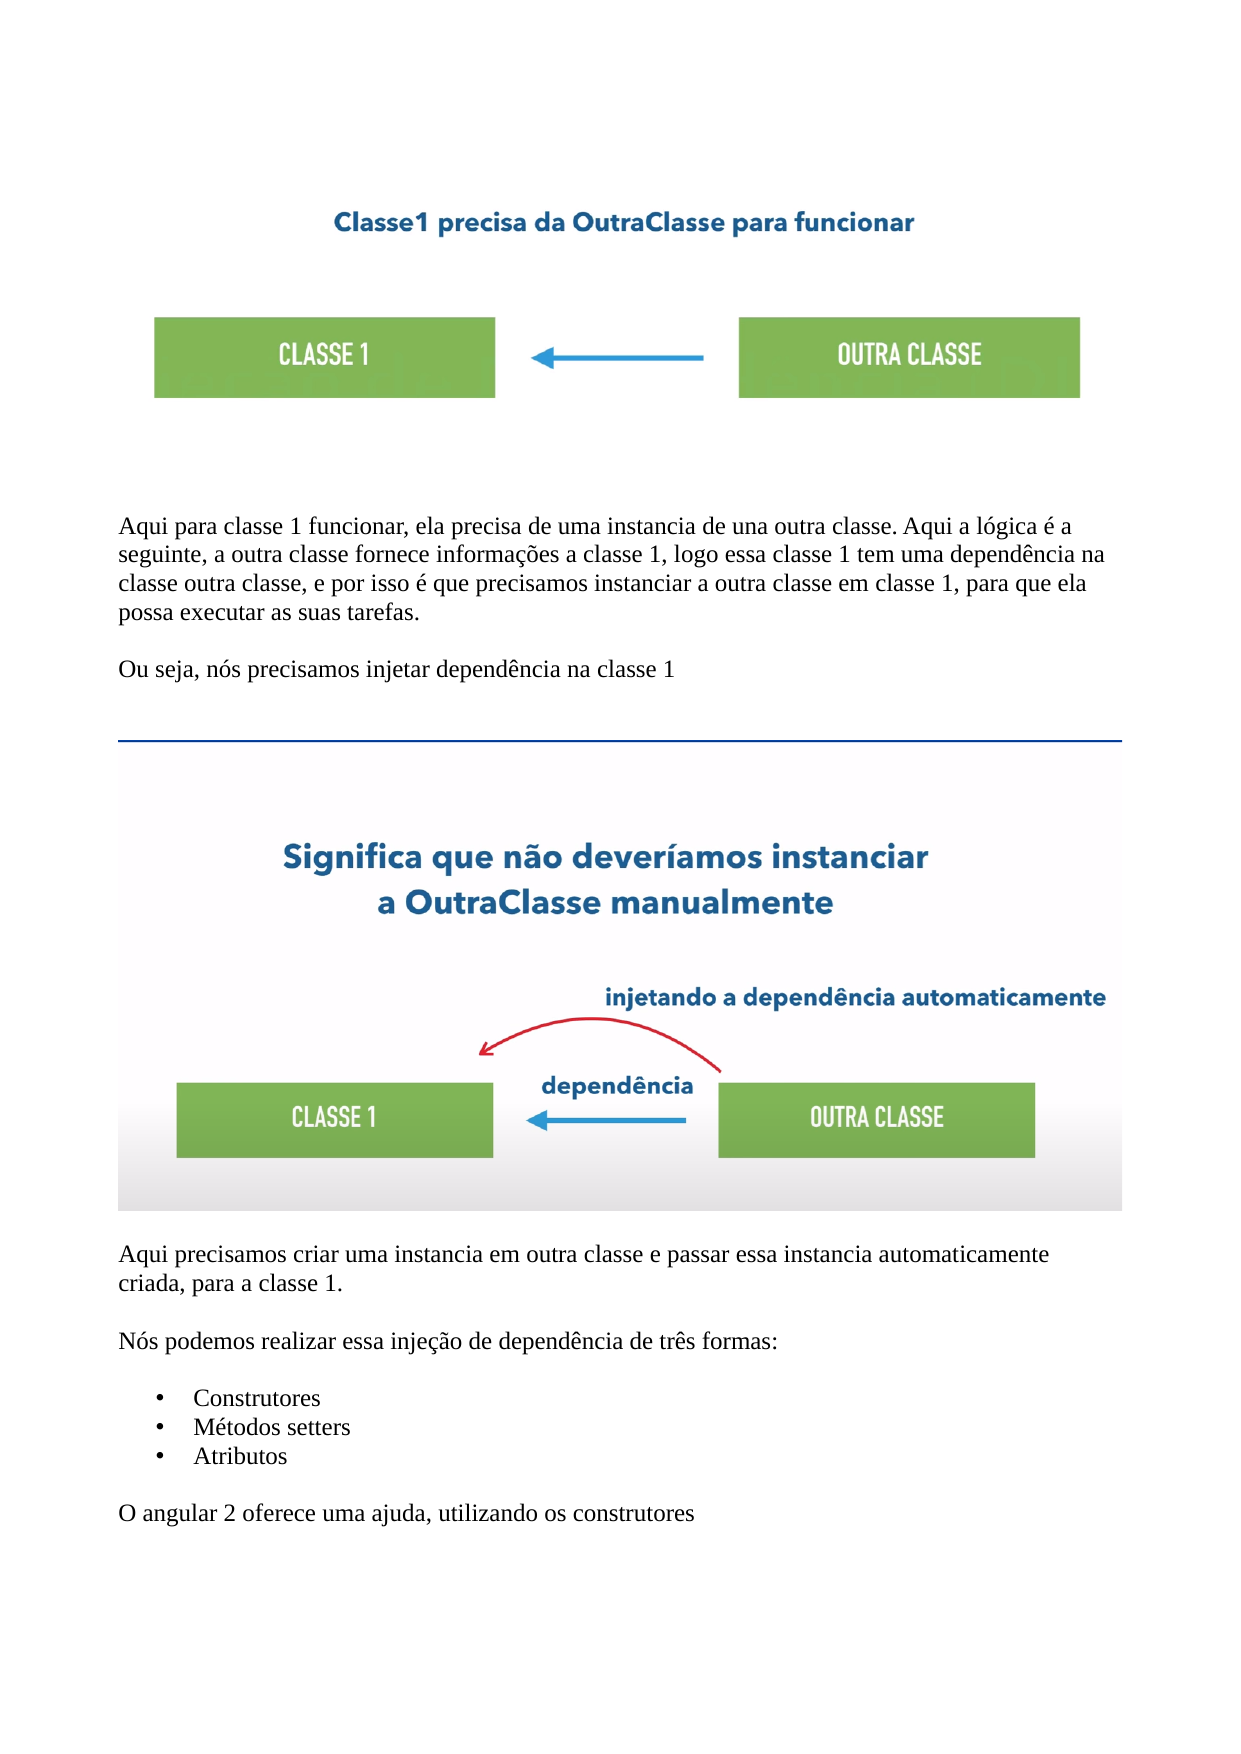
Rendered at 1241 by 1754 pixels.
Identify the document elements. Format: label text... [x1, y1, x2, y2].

picture [118, 118, 1123, 482]
text Nós podemos realizar essa injeção de dependência de três formas: [118, 1326, 1122, 1354]
list Métodos setters [156, 1412, 1122, 1441]
picture [118, 740, 1123, 1211]
list Atributos [156, 1441, 1122, 1469]
text Aqui precisamos criar uma instancia em outra classe e passar essa instancia automaticamente criada, para a classe 1. [118, 1239, 1122, 1297]
text Ou seja, nós precisamos injetar dependência na classe 1 [118, 654, 1122, 683]
text Aqui para classe 1 funcionar, ela precisa de uma instancia de una outra classe. Aqui a lógica é a seguinte, a outra classe fornece informações a classe 1, logo essa classe 1 tem uma dependência na classe outra classe, e por isso é que precisamos instanciar a outra classe em classe 1, para que ela possa executar as suas tarefas. [118, 511, 1122, 626]
text O angular 2 oferece uma ajuda, utilizando os construtores [118, 1498, 1122, 1527]
list Construtores [156, 1383, 1122, 1412]
